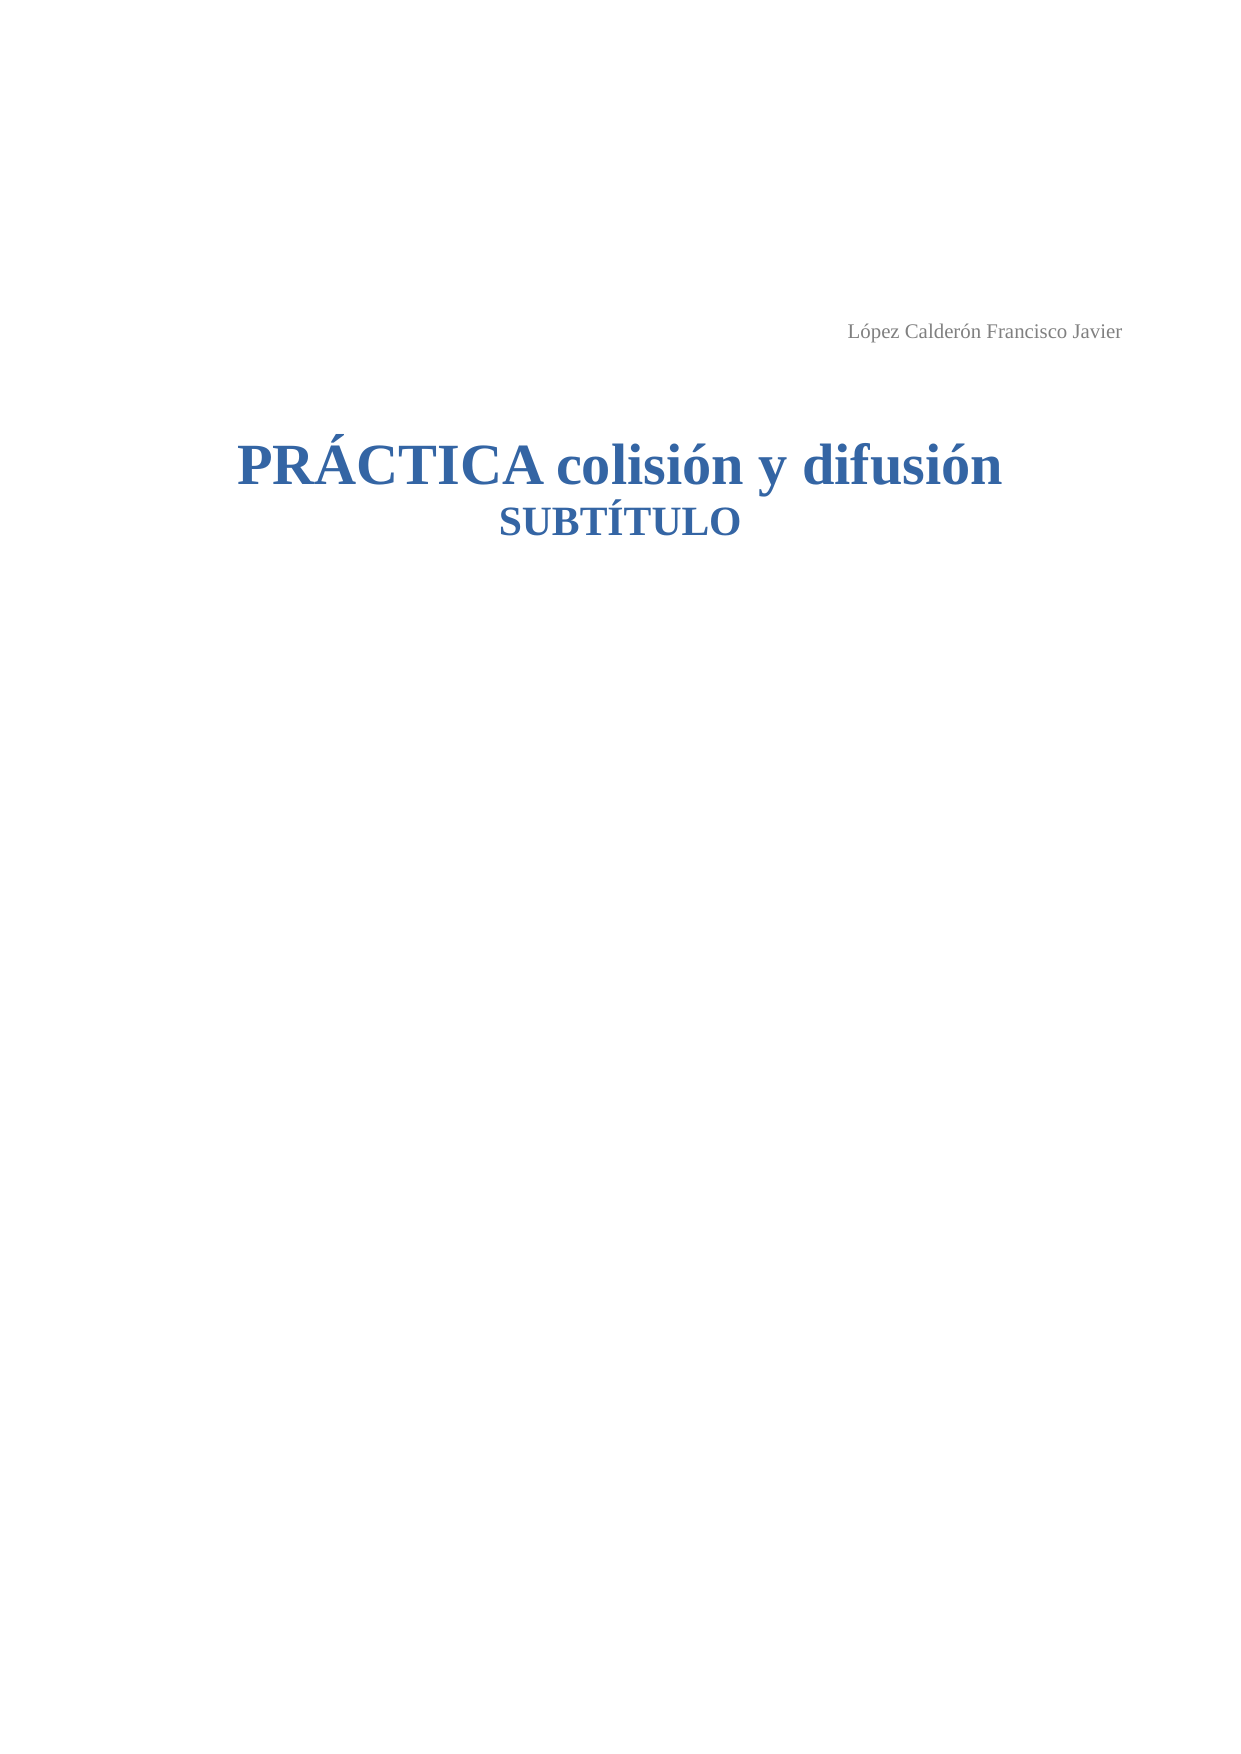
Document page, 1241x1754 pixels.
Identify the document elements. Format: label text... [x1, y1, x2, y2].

text SUBTÍTULO [118, 497, 1122, 545]
text López Calderón Francisco Javier [118, 319, 1122, 343]
text PRÁCTICA colisión y difusión [118, 430, 1122, 497]
